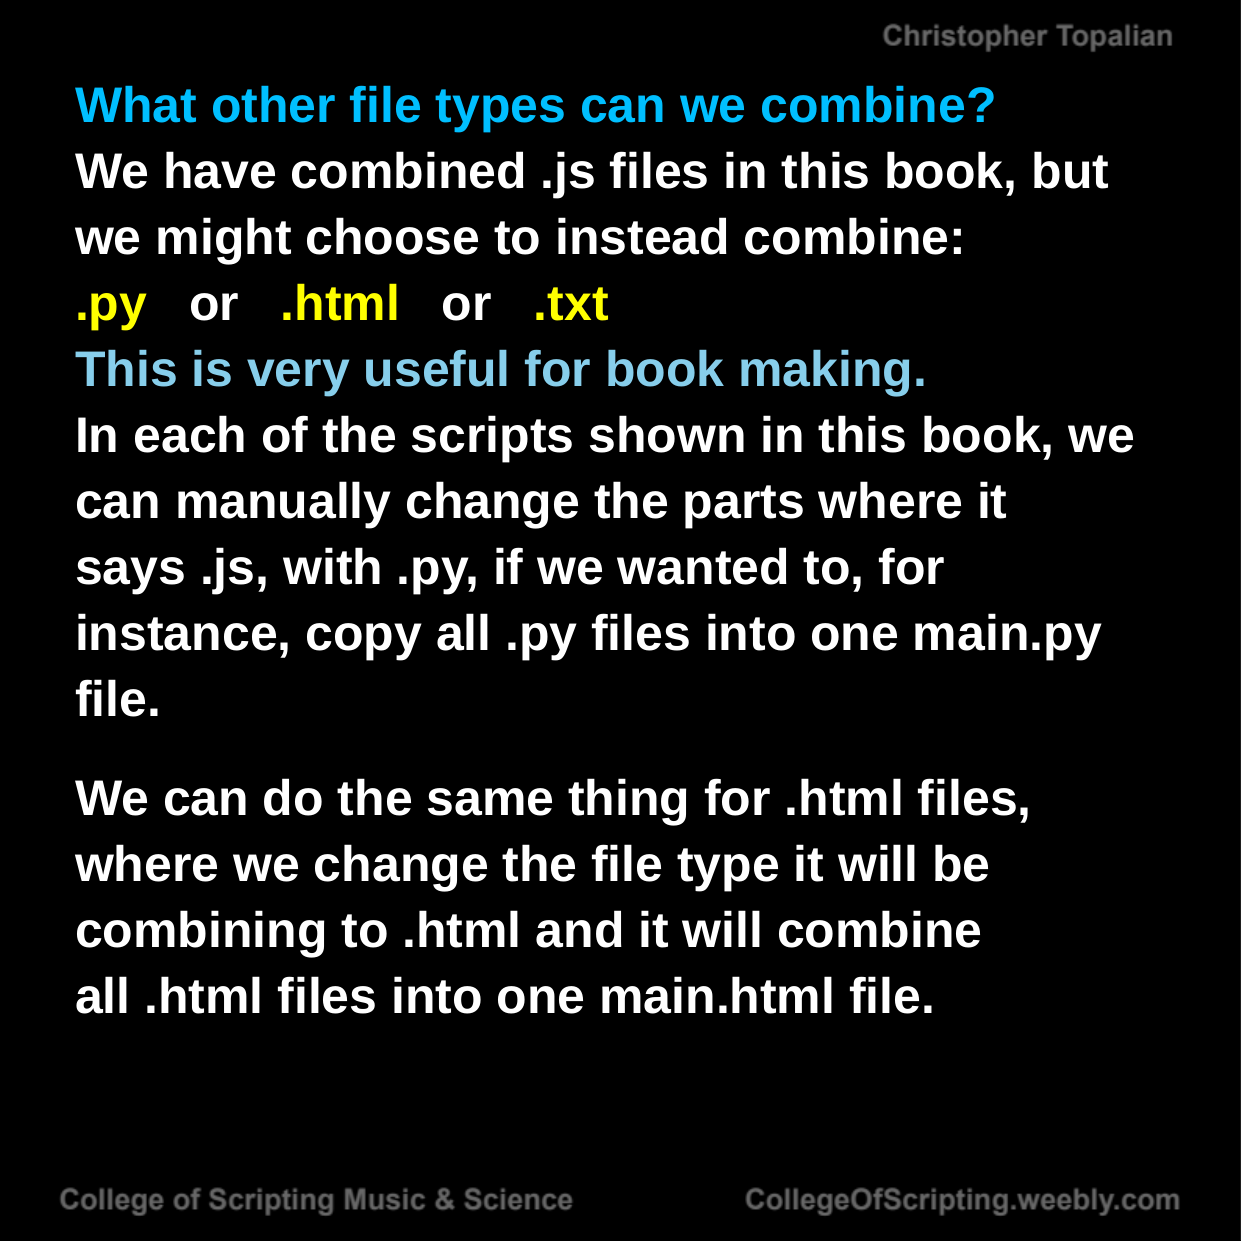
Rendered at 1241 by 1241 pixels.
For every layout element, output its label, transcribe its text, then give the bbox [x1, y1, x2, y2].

subtitle We can do the same thing for .html files, where we change the file type it will be combining to .html and it will combine all .html files into one main.html file. [75, 768, 1166, 1024]
subtitle What other file types can we combine? [75, 75, 1166, 132]
subtitle This is very useful for book making. [75, 339, 1166, 397]
subtitle In each of the scripts shown in this book, we can manually change the parts where it says .js, with .py, if we wanted to, for instance, copy all .py files into one main.py file. [75, 405, 1166, 727]
subtitle .py or .html or .txt [75, 273, 1166, 331]
subtitle We have combined .js files in this book, but we might choose to instead combine: [75, 141, 1166, 264]
